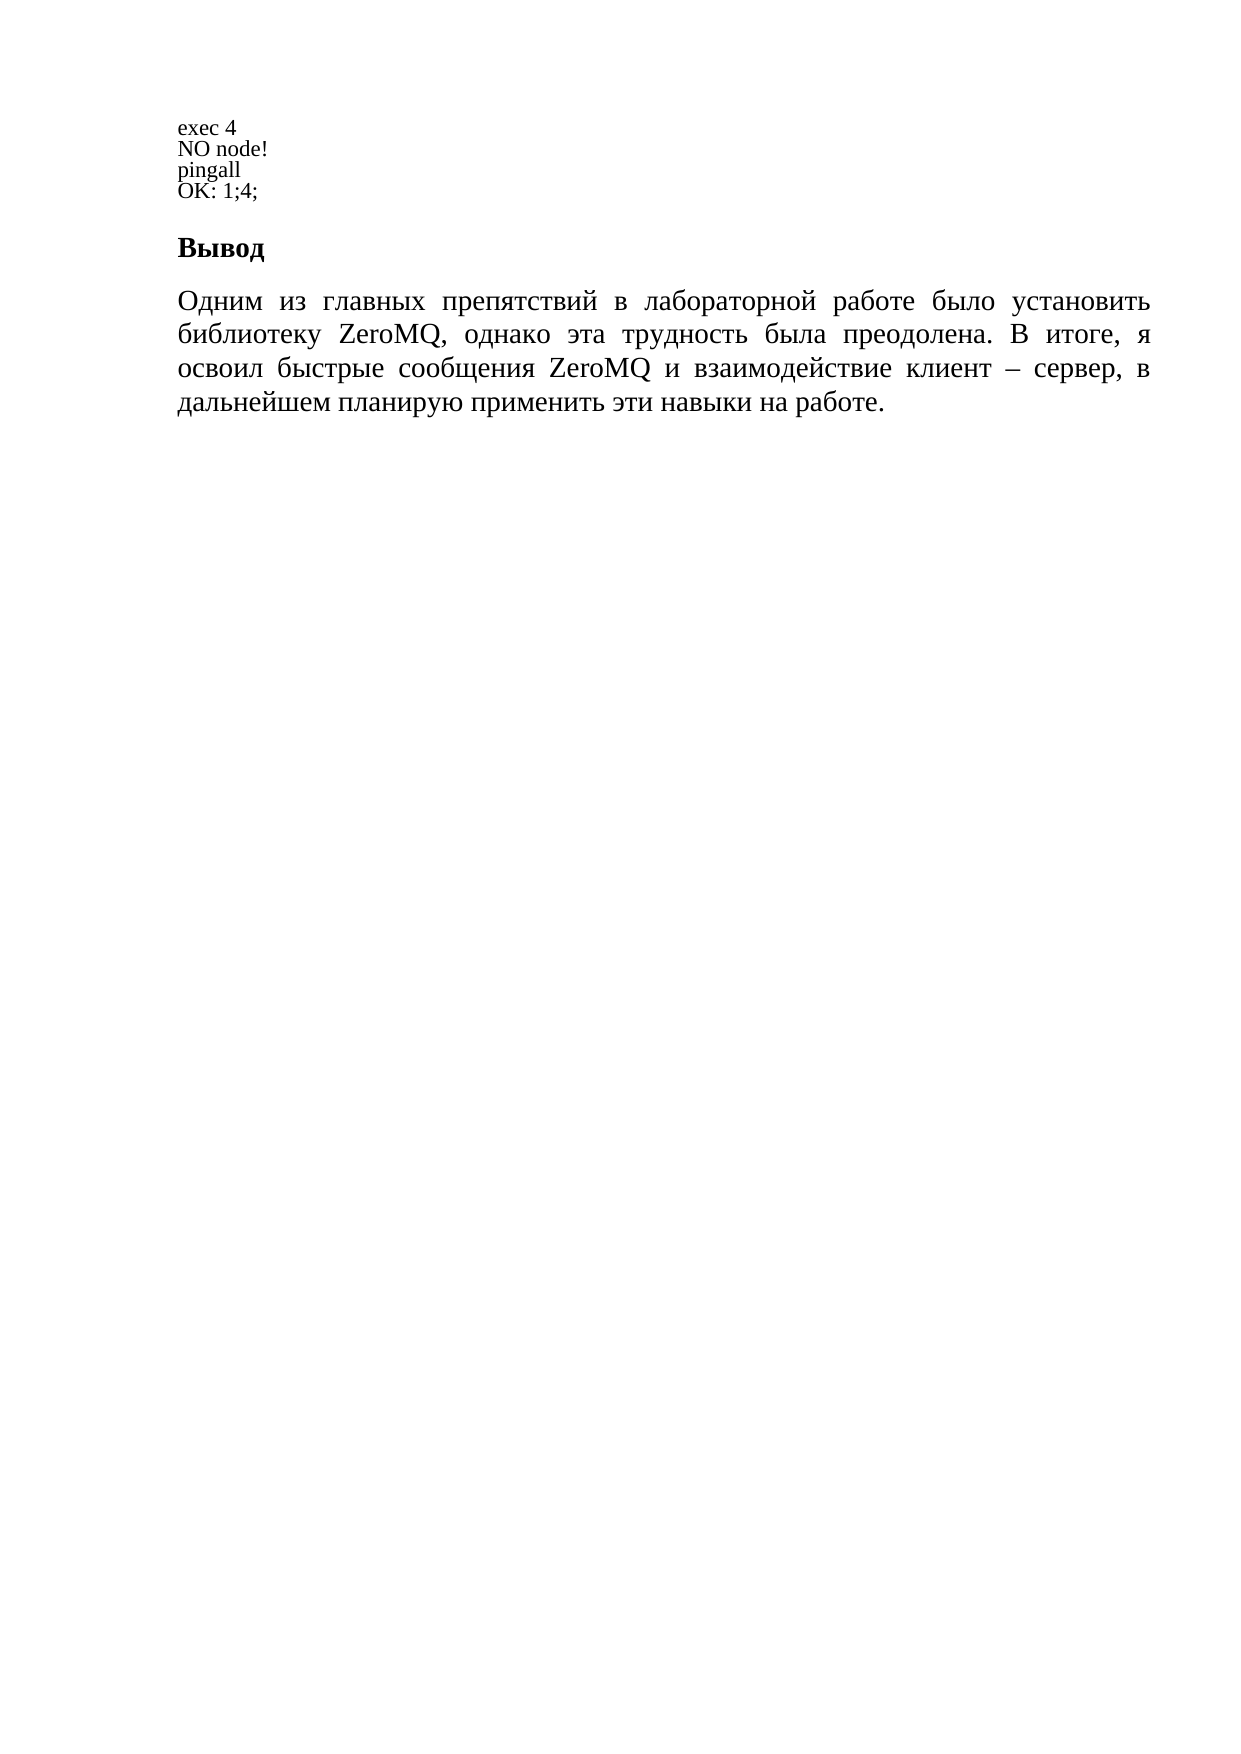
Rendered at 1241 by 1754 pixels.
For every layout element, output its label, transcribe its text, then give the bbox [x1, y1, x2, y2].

text pingall [177, 160, 1152, 181]
text exec 4 [177, 118, 1152, 139]
text Одним из главных препятствий в лабораторной работе было установить библиотеку ZeroMQ, однако эта трудность была преодолена. В итоге, я освоил быстрые сообщения ZeroMQ и взаимодействие клиент – сервер, в дальнейшем планирую применить эти навыки на работе. [177, 283, 1152, 417]
text NO node! [177, 139, 1152, 160]
text Вывод [177, 230, 1152, 264]
text OK: 1;4; [177, 181, 1152, 202]
